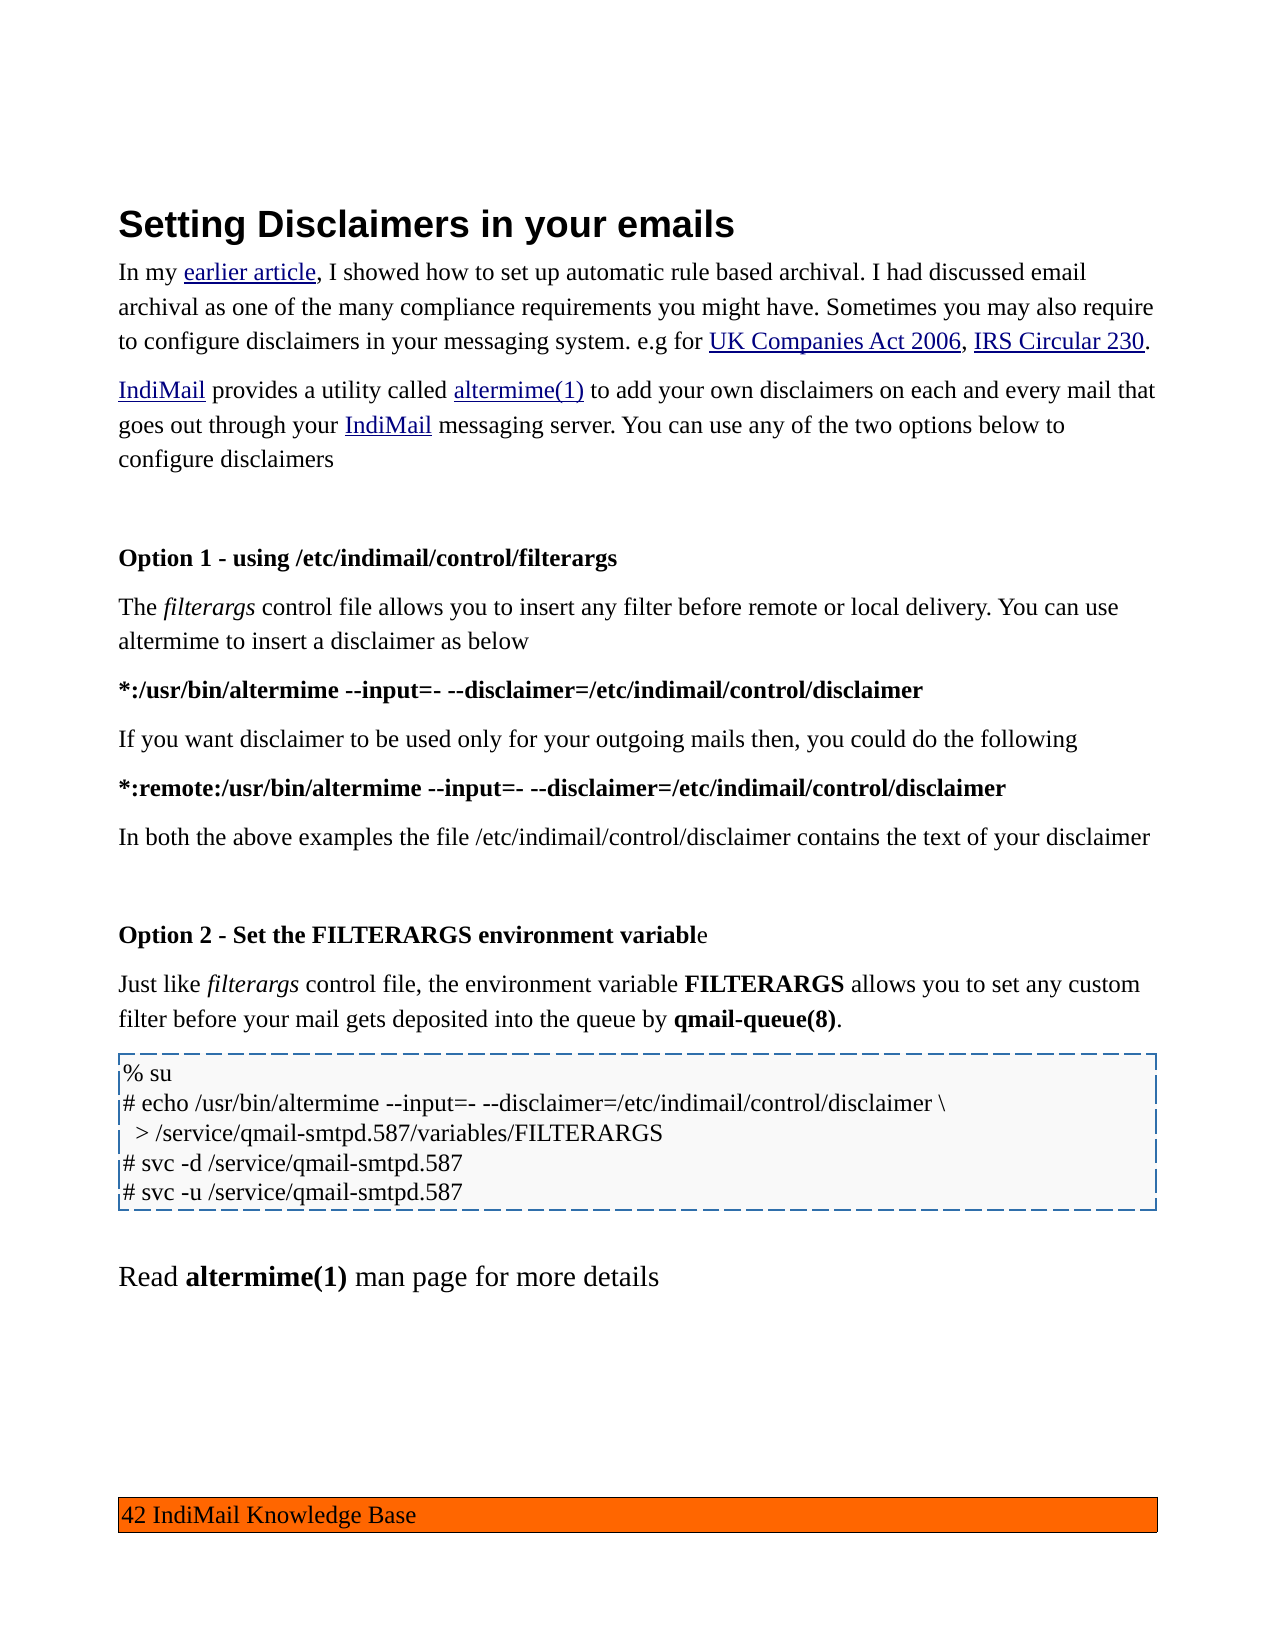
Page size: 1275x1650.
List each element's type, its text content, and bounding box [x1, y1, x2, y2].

text > /service/qmail-smtpd.587/variables/FILTERARGS [118, 1112, 1157, 1142]
text Just like filterargs control file, the environment variable FILTERARGS allows you to set any custom filter before your mail gets deposited into the queue by qmail-queue(8). [118, 969, 1157, 1033]
text Read altermime(1) man page for more details [118, 1259, 1157, 1293]
text # svc -u /service/qmail-smtpd.587 [118, 1172, 1157, 1211]
text In my earlier article, I showed how to set up automatic rule based archival. I had discussed email archival as one of the many compliance requirements you might have. Sometimes you may also require to configure disclaimers in your messaging system. e.g for UK Companies Act 2006, IRS Circular 230. [118, 257, 1157, 355]
text # echo /usr/bin/altermime --input=- --disclaimer=/etc/indimail/control/disclaimer \ [118, 1083, 1157, 1112]
text # svc -d /service/qmail-smtpd.587 [118, 1142, 1157, 1172]
text *:remote:/usr/bin/altermime --input=- --disclaimer=/etc/indimail/control/disclaimer [118, 773, 1157, 802]
text Option 2 - Set the FILTERARGS environment variable [118, 921, 1157, 949]
text In both the above examples the file /etc/indimail/control/disclaimer contains the text of your disclaimer [118, 822, 1157, 851]
text If you want disclaimer to be used only for your outgoing mails then, you could do the following [118, 724, 1157, 753]
text Option 1 - using /etc/indimail/control/filterargs [118, 543, 1157, 571]
subtitle Setting Disclaimers in your emails [118, 201, 1157, 245]
text The filterargs control file allows you to insert any filter before remote or local delivery. You can use altermime to insert a disclaimer as below [118, 592, 1157, 655]
text % su [118, 1053, 1157, 1083]
text IndiMail provides a utility called altermime(1) to add your own disclaimers on each and every mail that goes out through your IndiMail messaging server. You can use any of the two options below to configure disclaimers [118, 376, 1157, 473]
text *:/usr/bin/altermime --input=- --disclaimer=/etc/indimail/control/disclaimer [118, 675, 1157, 704]
